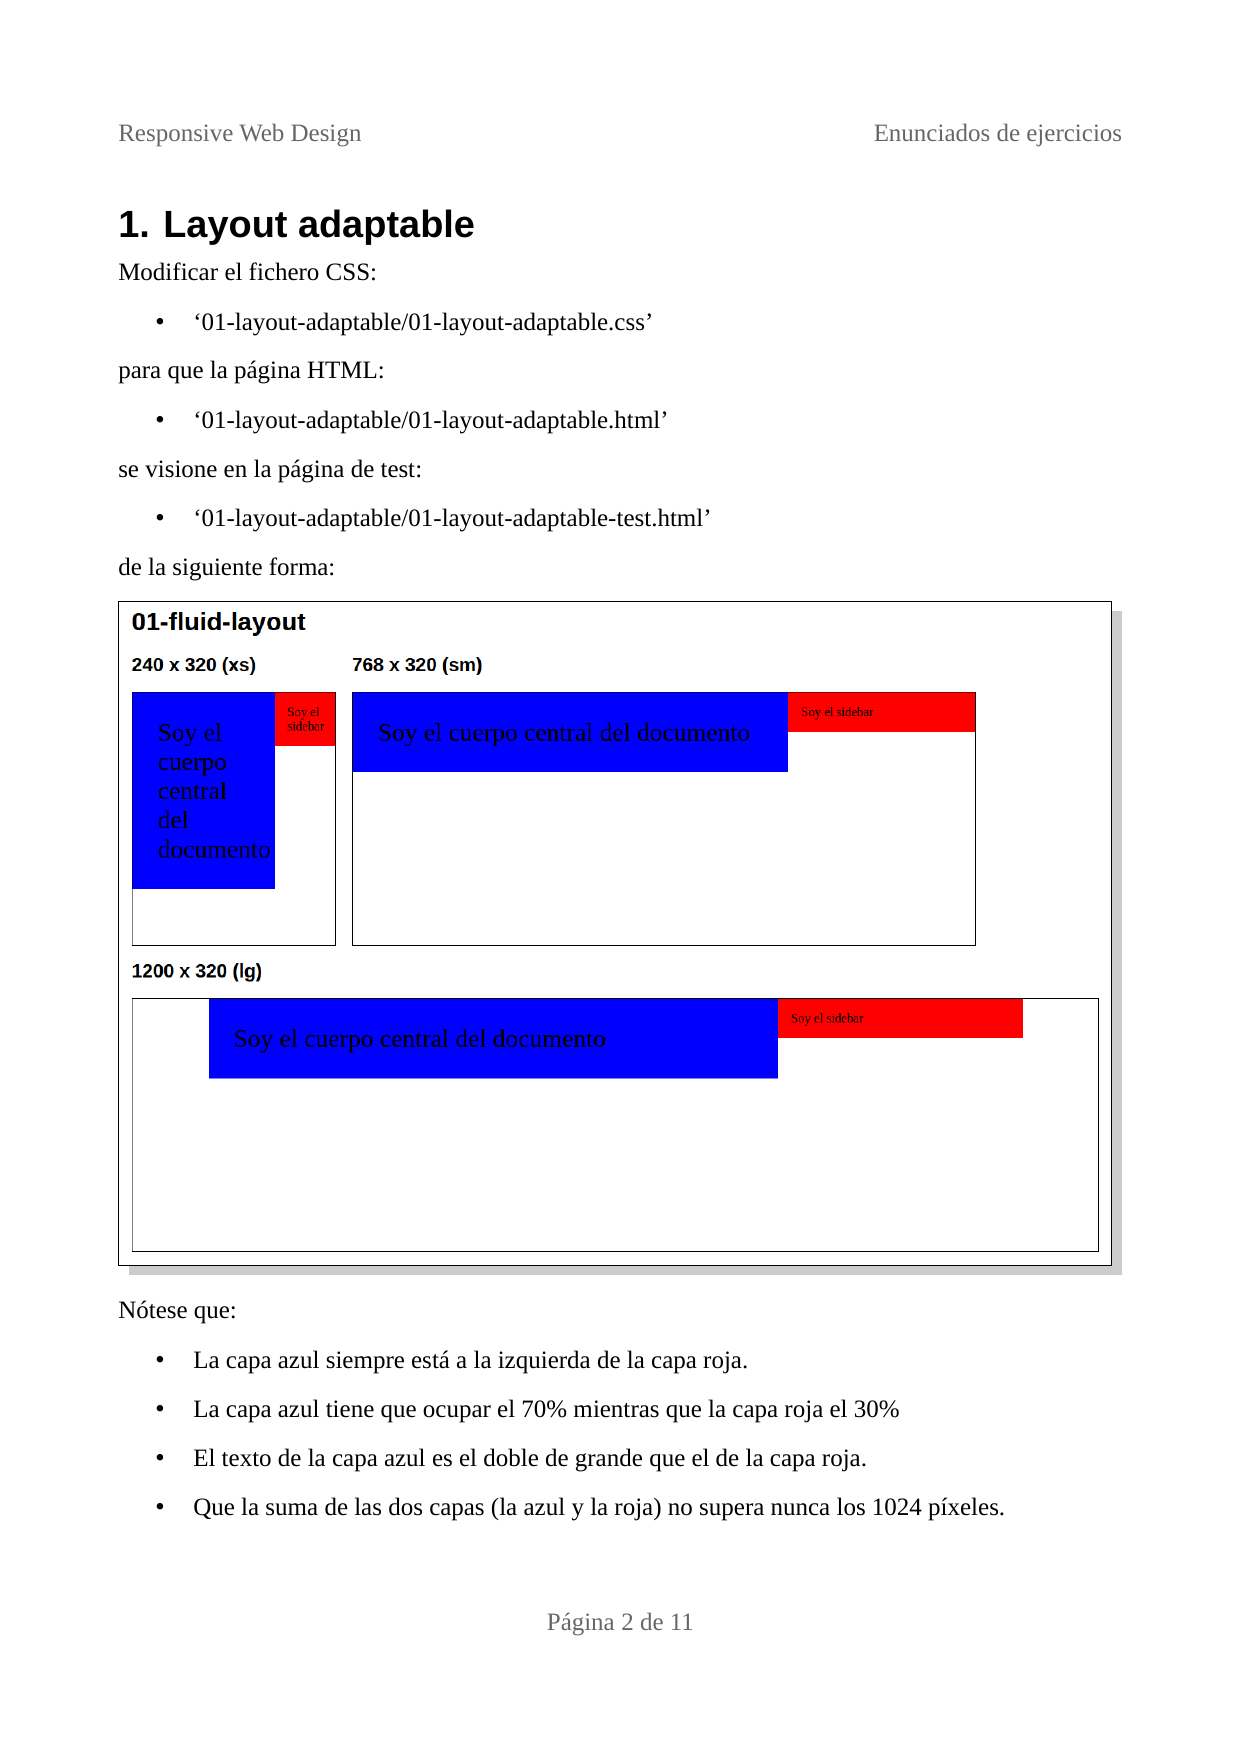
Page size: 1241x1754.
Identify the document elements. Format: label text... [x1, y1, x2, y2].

list ‘01-layout-adaptable/01-layout-adaptable.css’ [156, 307, 1122, 335]
list La capa azul tiene que ocupar el 70% mientras que la capa roja el 30% [156, 1394, 1122, 1422]
list ‘01-layout-adaptable/01-layout-adaptable.html’ [156, 405, 1122, 433]
list ‘01-layout-adaptable/01-layout-adaptable-test.html’ [156, 503, 1122, 532]
subtitle Layout adaptable [118, 201, 1122, 245]
list La capa azul siempre está a la izquierda de la capa roja. [156, 1345, 1122, 1373]
text Modificar el fichero CSS: [118, 257, 1122, 286]
list Que la suma de las dos capas (la azul y la roja) no supera nunca los 1024 píxeles. [156, 1492, 1122, 1521]
picture [121, 603, 1109, 1262]
text Nótese que: [118, 1296, 1122, 1324]
text para que la página HTML: [118, 356, 1122, 384]
text de la siguiente forma: [118, 552, 1122, 581]
list El texto de la capa azul es el doble de grande que el de la capa roja. [156, 1443, 1122, 1472]
text se visione en la página de test: [118, 454, 1122, 482]
